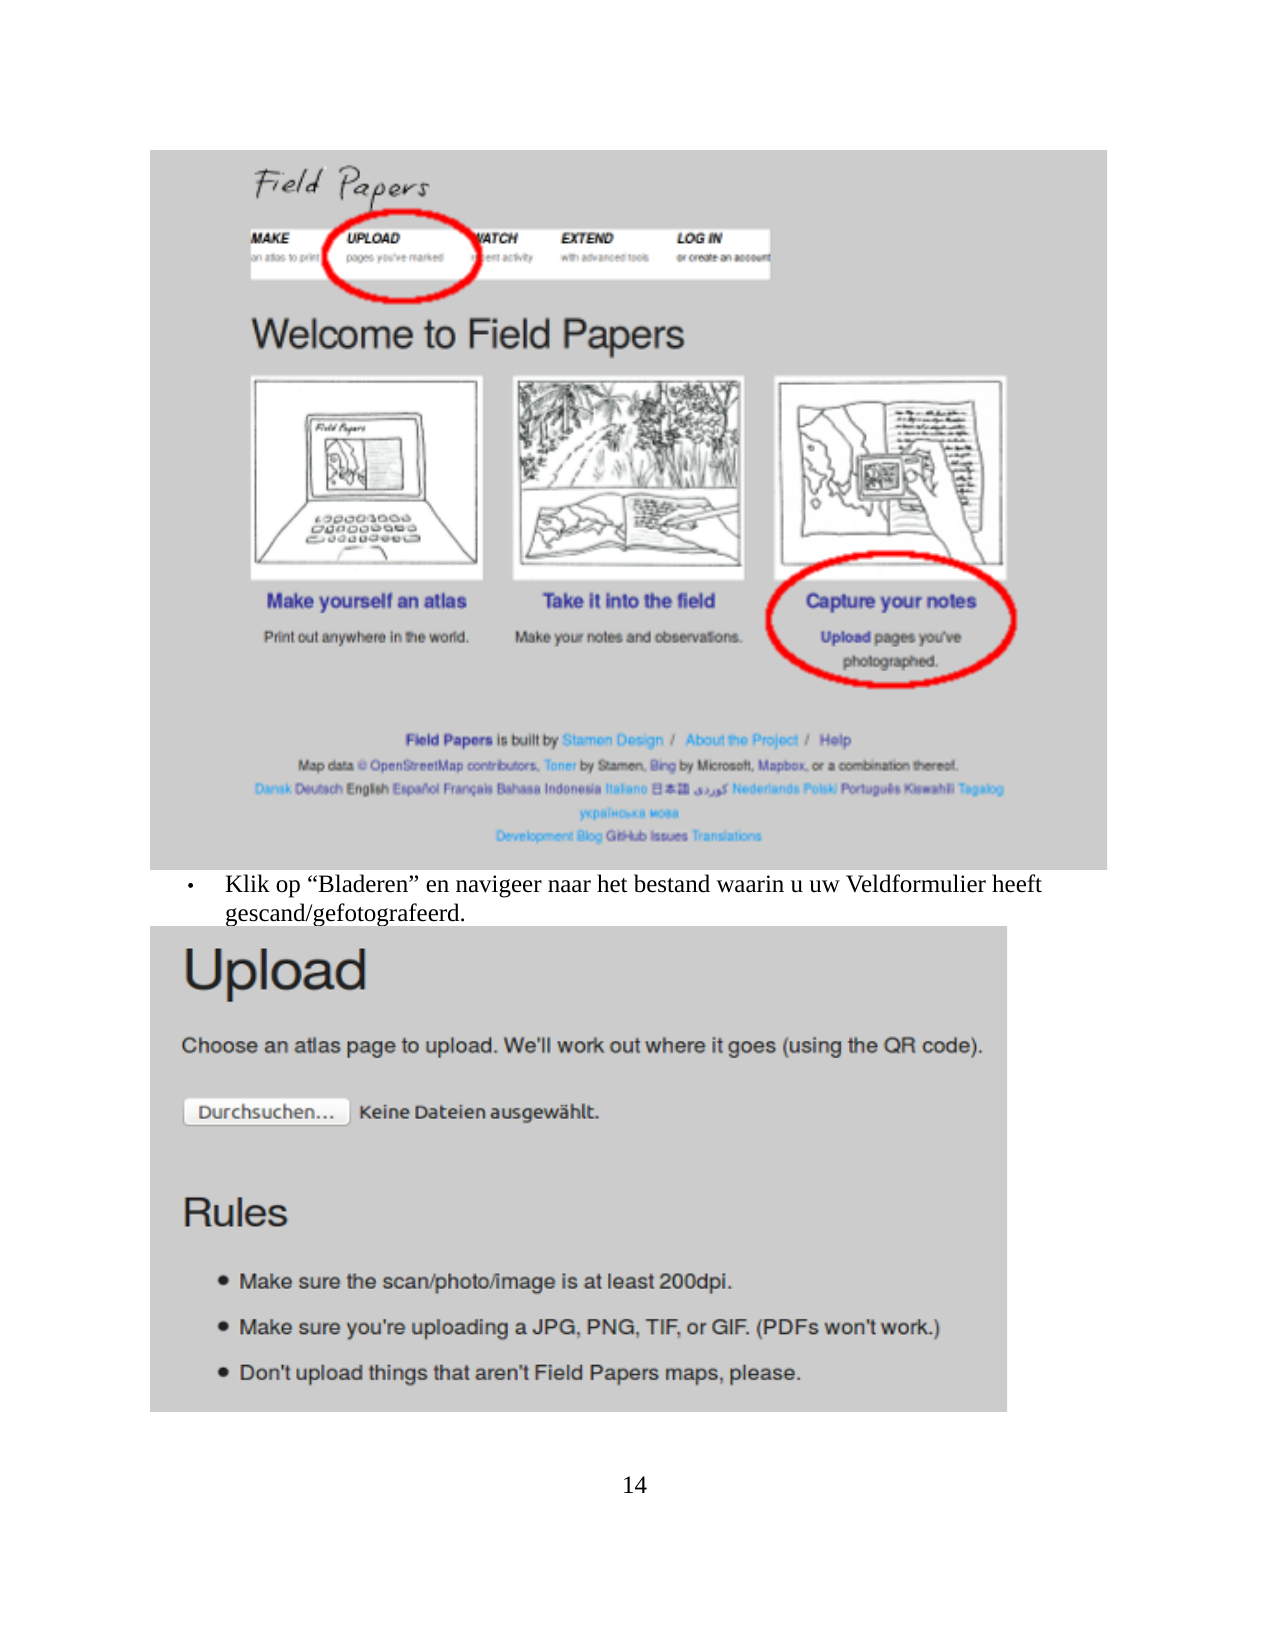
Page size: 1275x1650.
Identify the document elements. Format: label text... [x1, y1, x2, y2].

list Klik op “Bladeren” en navigeer naar het bestand waarin u uw Veldformulier heeft gescand/gefotografeerd. [187, 869, 1125, 927]
picture [150, 150, 1108, 870]
picture [150, 926, 1008, 1412]
